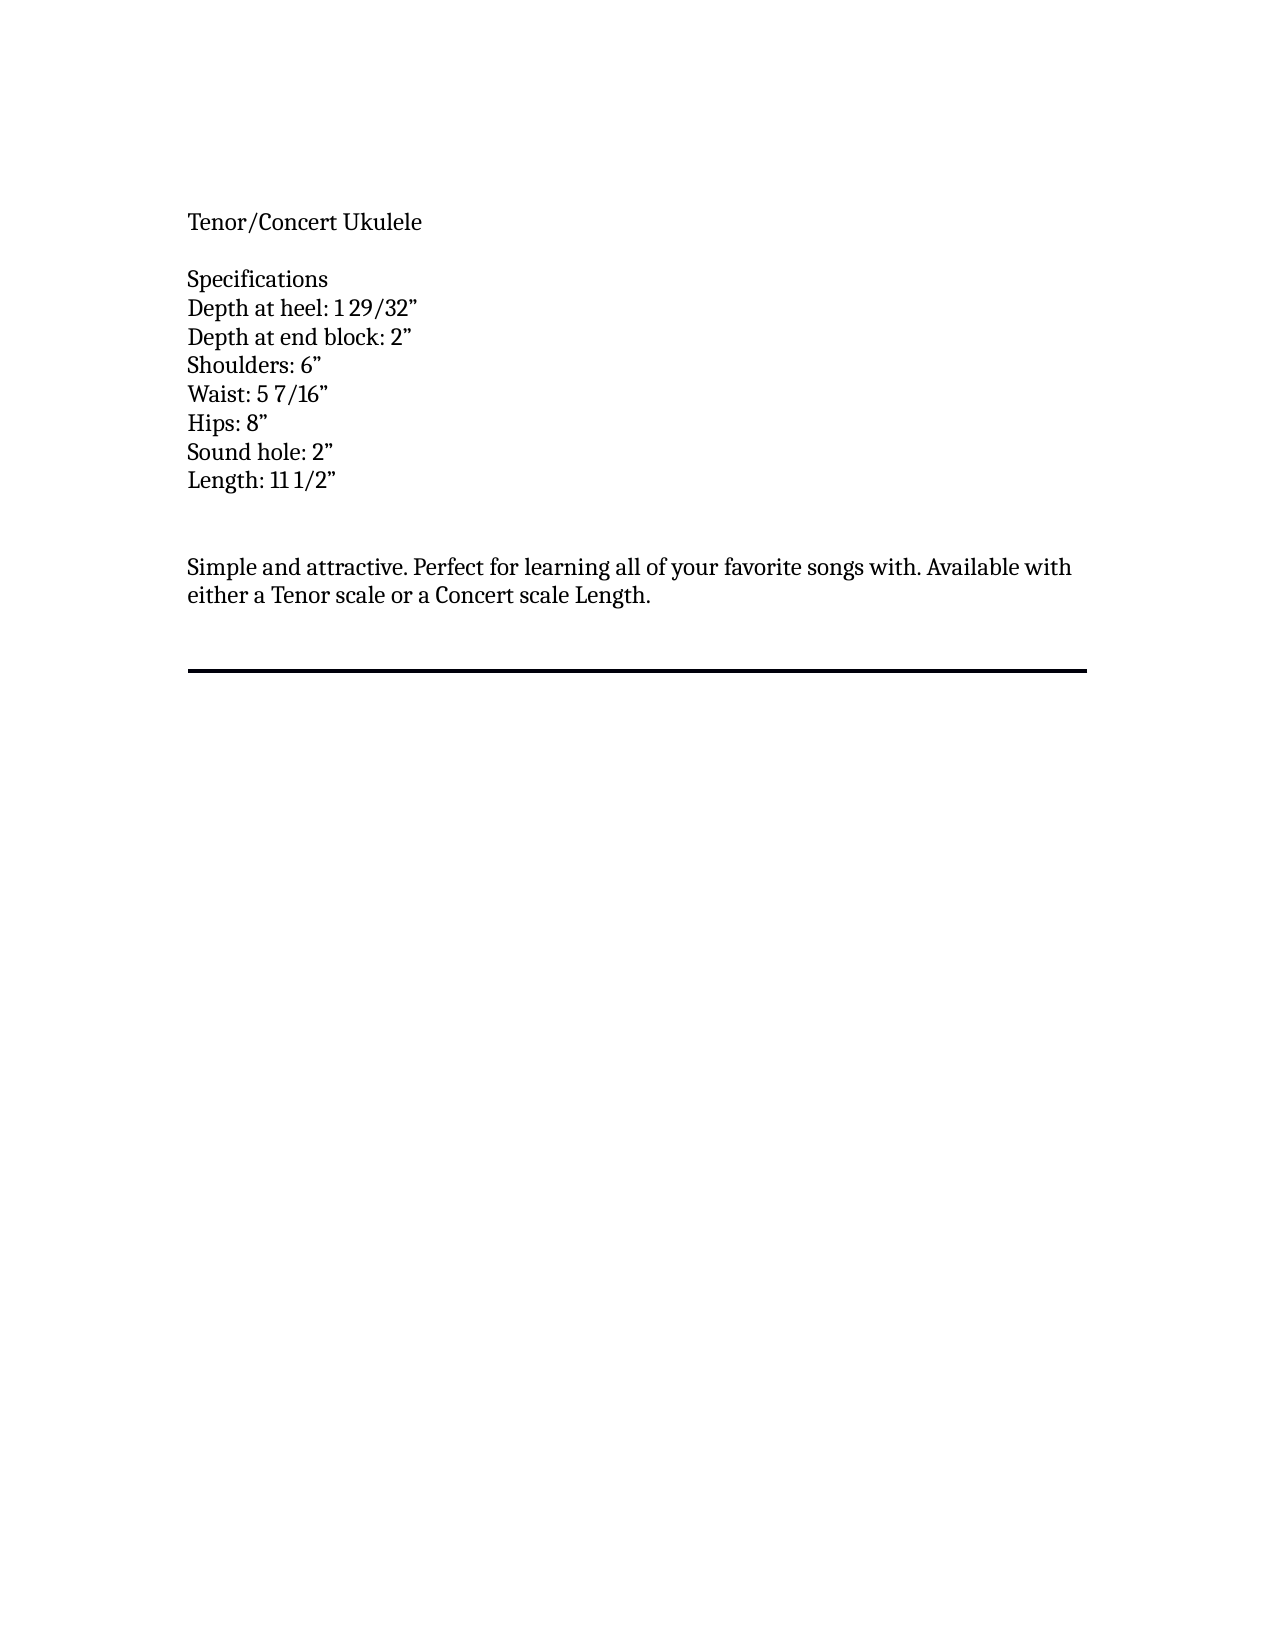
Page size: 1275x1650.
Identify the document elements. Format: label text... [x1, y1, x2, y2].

text Hips: 8” [187, 409, 1087, 437]
text Sound hole: 2” [187, 437, 1087, 466]
text Depth at heel: 1 29/32” [187, 294, 1087, 322]
text Length: 11 1/2” [187, 466, 1087, 495]
text Shoulders: 6” [187, 351, 1087, 380]
text Tenor/Concert Ukulele [187, 207, 1087, 236]
text Depth at end block: 2” [187, 322, 1087, 351]
text Waist: 5 7/16” [187, 380, 1087, 409]
text Specifications [187, 265, 1087, 294]
text Simple and attractive. Perfect for learning all of your favorite songs with. Available with either a Tenor scale or a Concert scale Length. [187, 552, 1087, 610]
